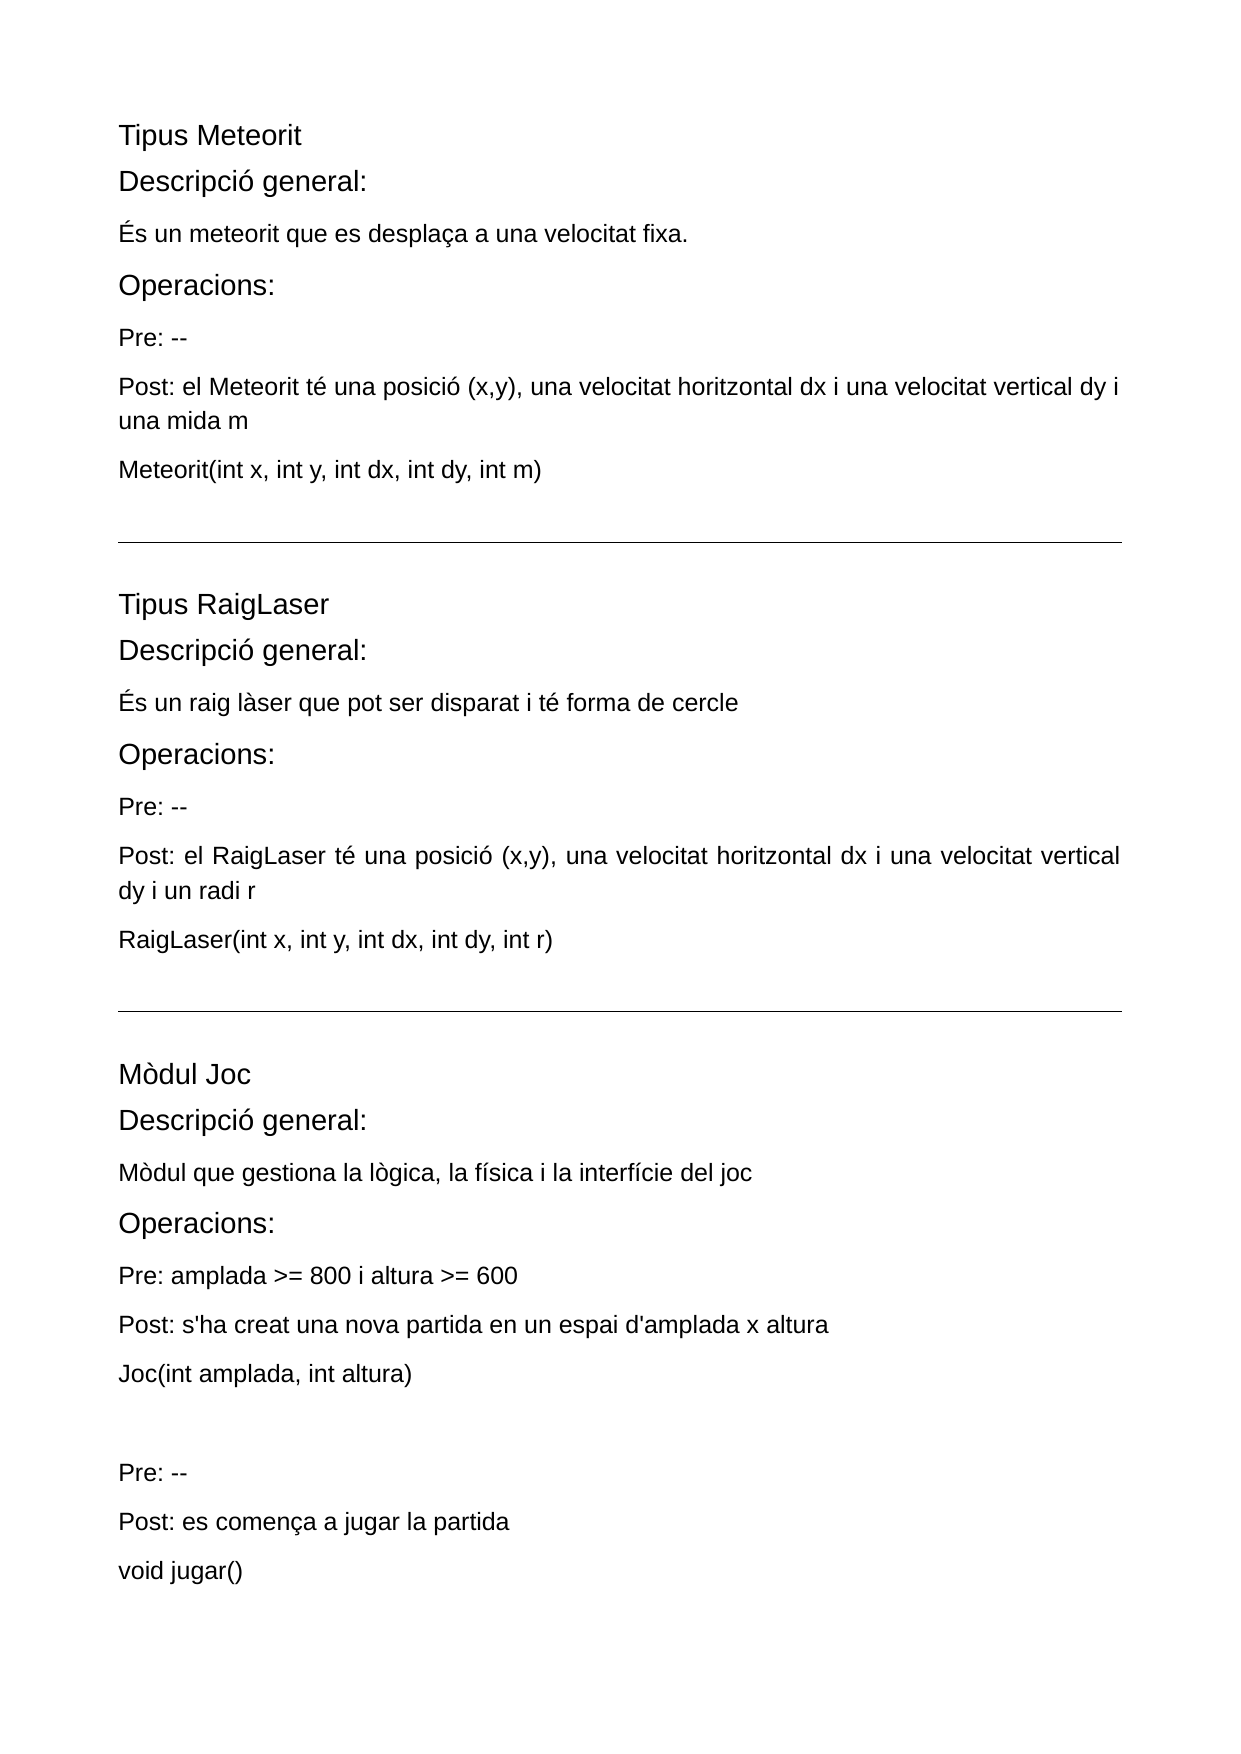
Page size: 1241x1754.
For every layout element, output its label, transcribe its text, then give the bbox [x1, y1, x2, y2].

text Pre: -- [118, 792, 1122, 821]
text Post: el RaigLaser té una posició (x,y), una velocitat horitzontal dx i una velocitat vertical dy i un radi r [118, 841, 1122, 904]
text Post: es comença a jugar la partida [118, 1507, 1122, 1535]
text Descripció general: [118, 164, 1122, 198]
text Operacions: [118, 1207, 1122, 1240]
text Post: el Meteorit té una posició (x,y), una velocitat horitzontal dx i una velocitat vertical dy i una mida m [118, 372, 1122, 435]
subtitle Mòdul Joc [118, 1057, 1122, 1090]
text Operacions: [118, 268, 1122, 302]
text void jugar() [118, 1556, 1122, 1584]
subtitle Tipus Meteorit [118, 118, 1122, 152]
text Descripció general: [118, 633, 1122, 667]
text RaigLaser(int x, int y, int dx, int dy, int r) [118, 925, 1122, 953]
text Joc(int amplada, int altura) [118, 1359, 1122, 1388]
text Meteorit(int x, int y, int dx, int dy, int m) [118, 455, 1122, 484]
text Operacions: [118, 737, 1122, 771]
subtitle Tipus RaigLaser [118, 587, 1122, 621]
text Post: s'ha creat una nova partida en un espai d'amplada x altura [118, 1310, 1122, 1339]
text Mòdul que gestiona la lògica, la física i la interfície del joc [118, 1157, 1122, 1186]
text Descripció general: [118, 1103, 1122, 1136]
text Pre: -- [118, 323, 1122, 352]
text És un raig làser que pot ser disparat i té forma de cercle [118, 688, 1122, 717]
text Pre: amplada >= 800 i altura >= 600 [118, 1261, 1122, 1290]
text És un meteorit que es desplaça a una velocitat fixa. [118, 219, 1122, 248]
text Pre: -- [118, 1458, 1122, 1486]
